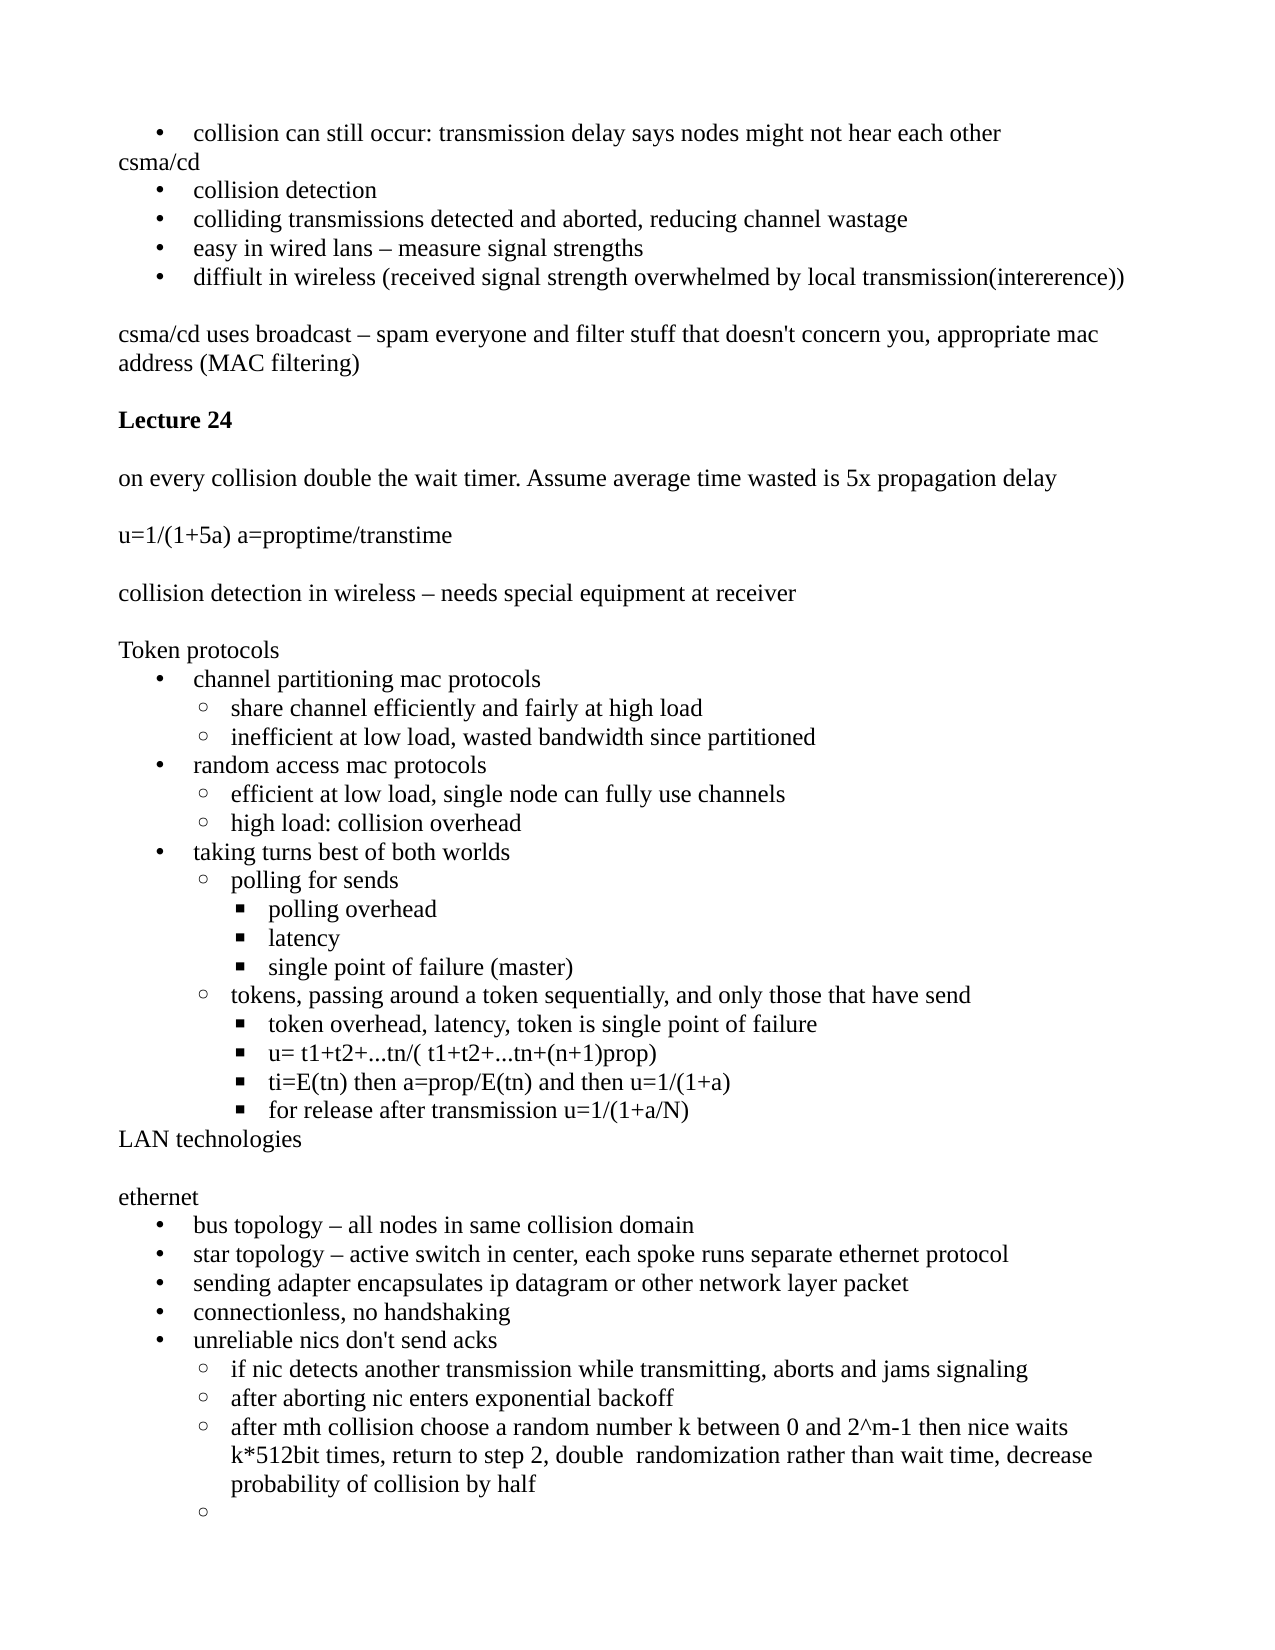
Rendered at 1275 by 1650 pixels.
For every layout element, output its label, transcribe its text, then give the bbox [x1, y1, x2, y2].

list unreliable nics don't send acks [156, 1326, 1157, 1354]
list taking turns best of both worlds [156, 837, 1157, 866]
list single point of failure (master) [231, 952, 1157, 981]
list star topology – active switch in center, each spoke runs separate ethernet protocol [156, 1239, 1157, 1268]
list efficient at low load, single node can fully use channels [193, 779, 1157, 808]
list ti=E(tn) then a=prop/E(tn) and then u=1/(1+a) [231, 1067, 1157, 1096]
list latency [231, 923, 1157, 952]
text ethernet [118, 1182, 1157, 1211]
list high load: collision overhead [193, 808, 1157, 837]
list connectionless, no handshaking [156, 1297, 1157, 1326]
list polling for sends [193, 866, 1157, 894]
list share channel efficiently and fairly at high load [193, 693, 1157, 722]
text csma/cd [118, 147, 1157, 176]
list sending adapter encapsulates ip datagram or other network layer packet [156, 1268, 1157, 1297]
list inefficient at low load, wasted bandwidth since partitioned [193, 722, 1157, 751]
list colliding transmissions detected and aborted, reducing channel wastage [156, 204, 1157, 233]
text Lecture 24 [118, 406, 1157, 434]
text collision detection in wireless – needs special equipment at receiver [118, 578, 1157, 607]
list bus topology – all nodes in same collision domain [156, 1211, 1157, 1239]
list random access mac protocols [156, 751, 1157, 779]
list after mth collision choose a random number k between 0 and 2^m-1 then nice waits k*512bit times, return to step 2, double randomization rather than wait time, decrease probability of collision by half [193, 1412, 1157, 1498]
text u=1/(1+5a) a=proptime/transtime [118, 521, 1157, 549]
list polling overhead [231, 894, 1157, 923]
list u= t1+t2+...tn/( t1+t2+...tn+(n+1)prop) [231, 1038, 1157, 1067]
list after aborting nic enters exponential backoff [193, 1383, 1157, 1412]
list for release after transmission u=1/(1+a/N) [231, 1096, 1157, 1124]
list easy in wired lans – measure signal strengths [156, 233, 1157, 262]
list if nic detects another transmission while transmitting, aborts and jams signaling [193, 1354, 1157, 1383]
list diffiult in wireless (received signal strength overwhelmed by local transmission(intererence)) [156, 262, 1157, 291]
list channel partitioning mac protocols [156, 664, 1157, 693]
list token overhead, latency, token is single point of failure [231, 1009, 1157, 1038]
text csma/cd uses broadcast – spam everyone and filter stuff that doesn't concern you, appropriate mac address (MAC filtering) [118, 319, 1157, 377]
text Token protocols [118, 636, 1157, 664]
list collision can still occur: transmission delay says nodes might not hear each other [156, 118, 1157, 147]
list tokens, passing around a token sequentially, and only those that have send [193, 981, 1157, 1009]
list collision detection [156, 176, 1157, 204]
text on every collision double the wait timer. Assume average time wasted is 5x propagation delay [118, 463, 1157, 492]
text LAN technologies [118, 1124, 1157, 1153]
